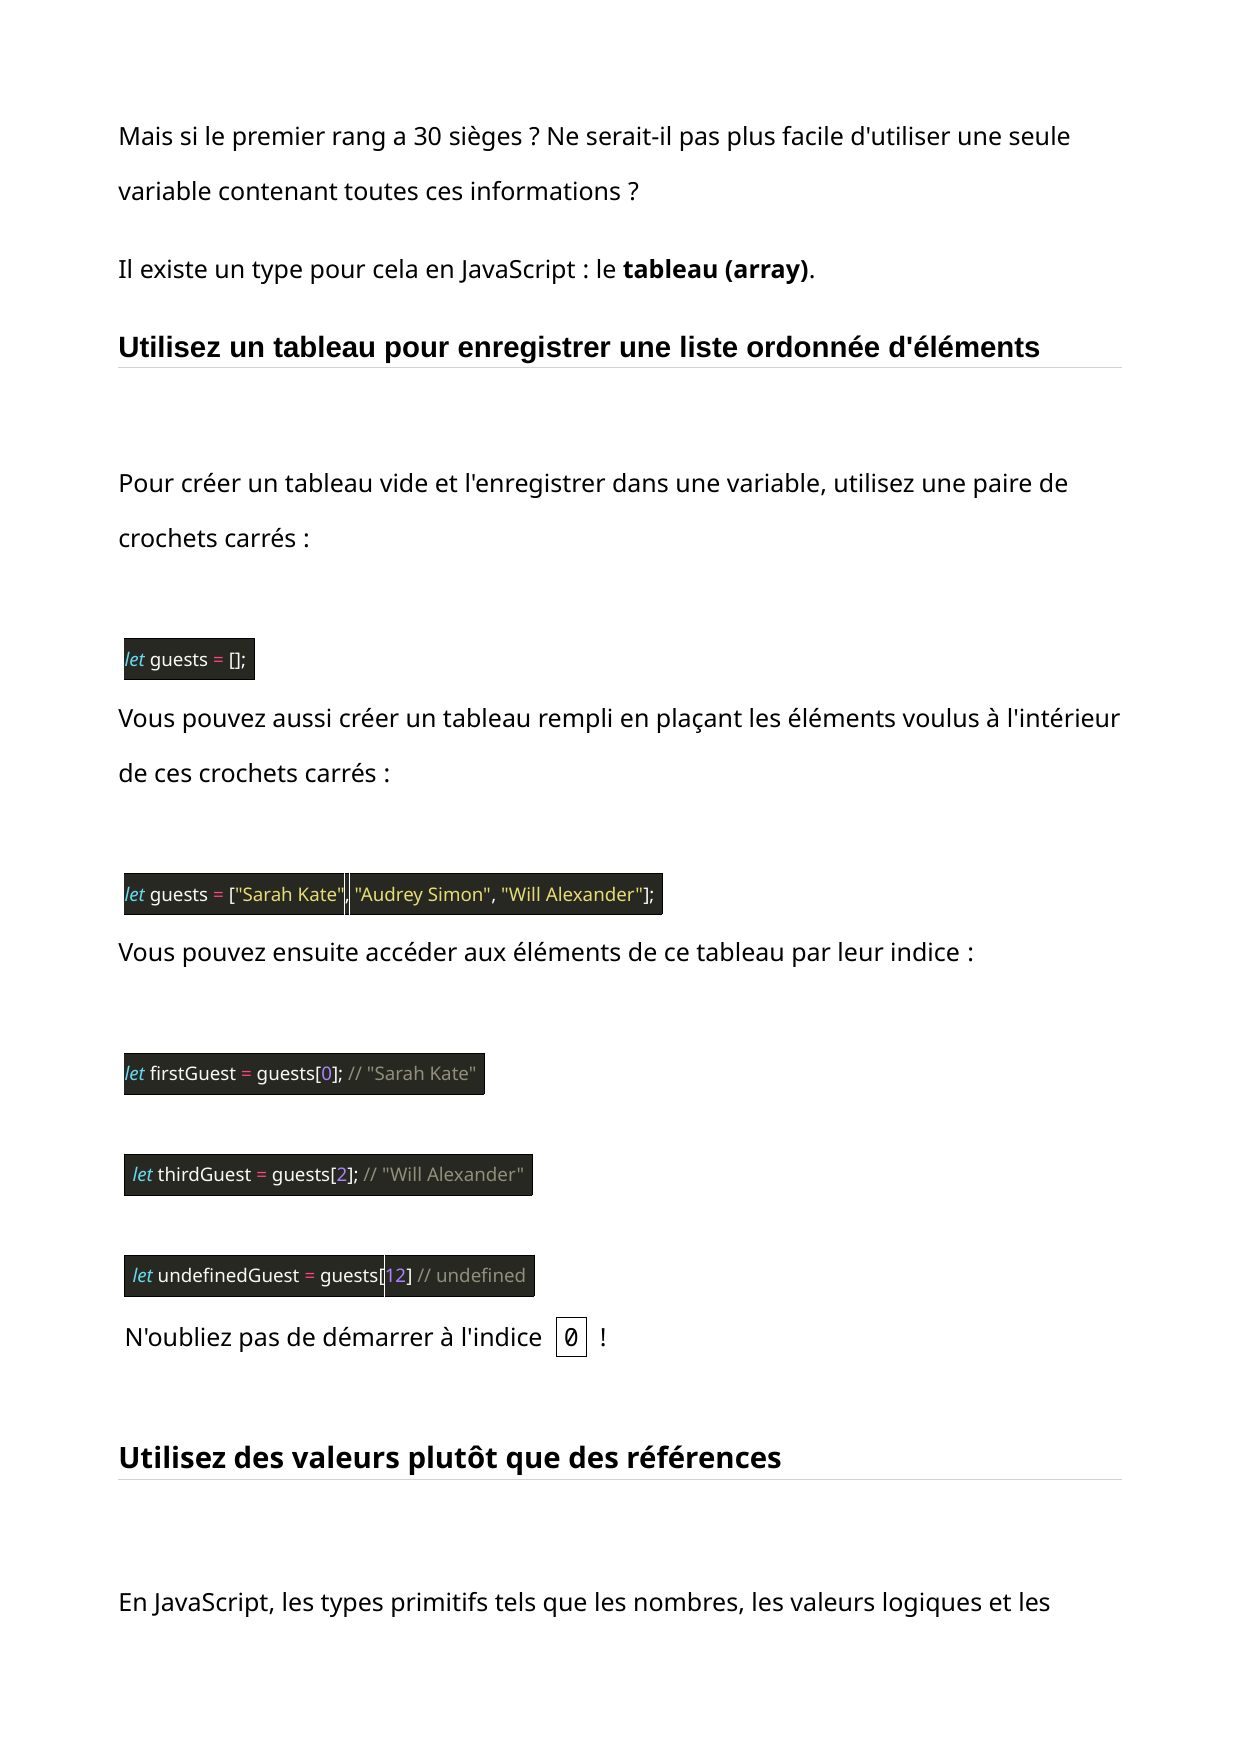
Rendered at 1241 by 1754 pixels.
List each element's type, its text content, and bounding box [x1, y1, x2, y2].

text N'oubliez pas de démarrer à l'indice [124, 1317, 556, 1357]
text let firstGuest = guests[0]; // "Sarah Kate" [124, 1054, 484, 1094]
text [533, 1153, 1111, 1195]
text let undefinedGuest = guests[12] // undefined [125, 1256, 534, 1296]
text Vous pouvez ensuite accéder aux éléments de ce tableau par leur indice : [118, 935, 1122, 969]
text Mais si le premier rang a 30 sièges ? Ne serait-il pas plus facile d'utiliser une seule variable contenant toutes ces informations ? [118, 118, 1122, 207]
text [255, 638, 1111, 679]
subtitle Utilisez des valeurs plutôt que des références [118, 1437, 1122, 1479]
text 0 [557, 1318, 586, 1356]
text let guests = ["Sarah Kate", "Audrey Simon", "Will Alexander"]; [124, 874, 662, 914]
subtitle Utilisez un tableau pour enregistrer une liste ordonnée d'éléments [118, 330, 1122, 367]
text let guests = []; [124, 639, 254, 679]
text En JavaScript, les types primitifs tels que les nombres, les valeurs logiques et les [118, 1584, 1122, 1618]
text ! [587, 1317, 1116, 1357]
text let thirdGuest = guests[2]; // "Will Alexander" [125, 1155, 532, 1195]
text Pour créer un tableau vide et l'enregistrer dans une variable, utilisez une paire de crochets carrés : [118, 466, 1122, 555]
text [663, 873, 1111, 914]
text [485, 1052, 1111, 1094]
text [535, 1254, 1111, 1296]
text Il existe un type pour cela en JavaScript : le tableau (array). [118, 252, 1122, 286]
text Vous pouvez aussi créer un tableau rempli en plaçant les éléments voulus à l'intérieur de ces crochets carrés : [118, 700, 1122, 789]
